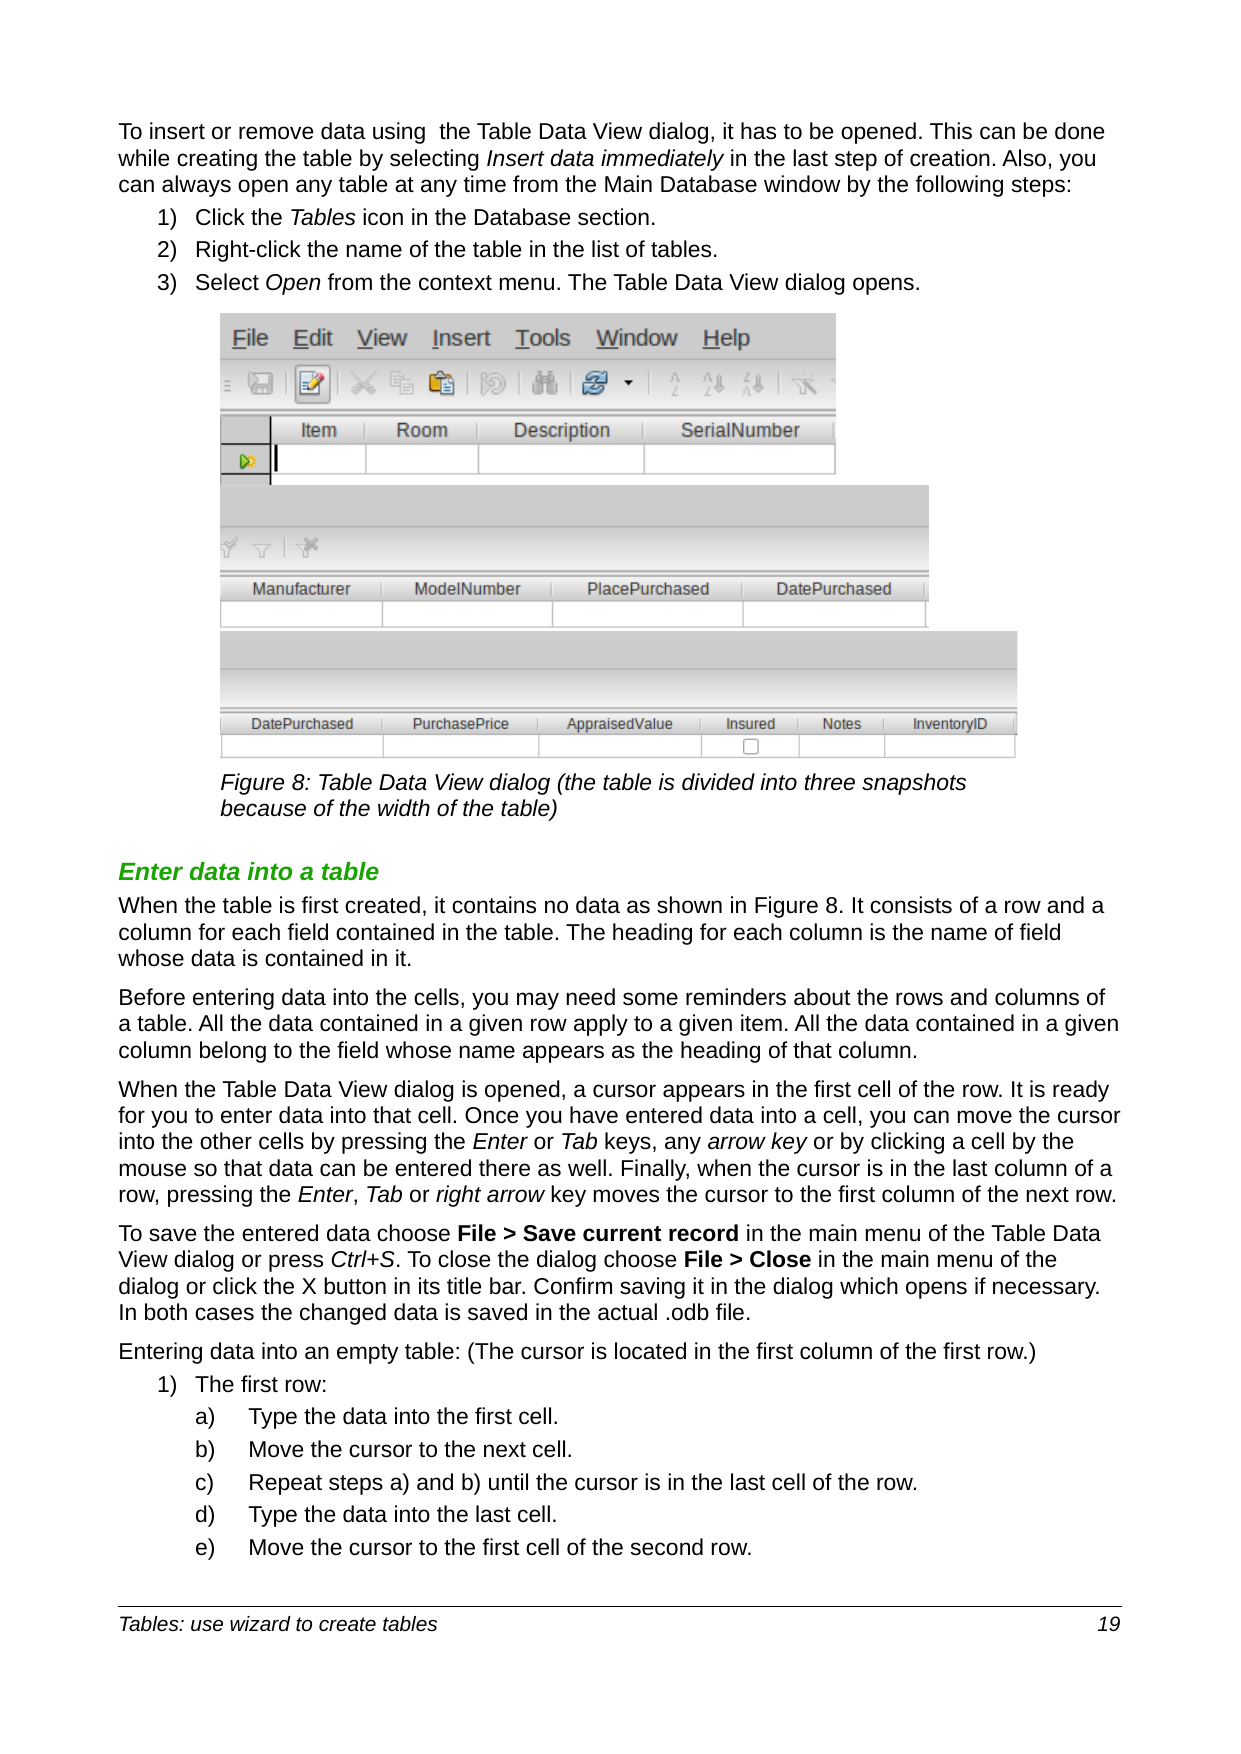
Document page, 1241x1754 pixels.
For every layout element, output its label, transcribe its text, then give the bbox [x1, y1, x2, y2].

list The first row: [177, 1371, 1122, 1397]
text When the table is first created, it contains no data as shown in Figure 8. It consists of a row and a column for each field contained in the table. The heading for each column is the name of field whose data is contained in it. [118, 892, 1122, 972]
list Entering data into an empty table: (The cursor is located in the first column of the first row.) [118, 1338, 1122, 1364]
text Figure 8: Table Data View dialog (the table is divided into three snapshots because of the width of the table) [220, 769, 1020, 822]
list Repeat steps a) and b) until the cursor is in the last cell of the row. [195, 1468, 1122, 1495]
list Type the data into the first cell. [195, 1403, 1122, 1429]
text When the Table Data View dialog is opened, a cursor appears in the first cell of the row. It is ready for you to enter data into that cell. Once you have entered data into a cell, you can move the cursor into the other cells by pressing the Enter or Tab keys, any arrow key or by clicking a cell by the mouse so that data can be entered there as well. Finally, when the cursor is in the last column of a row, pressing the Enter, Tab or right arrow key moves the cursor to the first column of the next row. [118, 1076, 1122, 1207]
list Select Open from the context menu. The Table Data View dialog opens. [177, 269, 1122, 295]
text Before entering data into the cells, you may need some reminders about the rows and columns of a table. All the data contained in a given row apply to a given item. All the data contained in a given column belong to the field whose name appears as the heading of that column. [118, 984, 1122, 1063]
list Click the Tables icon in the Database section. [177, 204, 1122, 230]
list To insert or remove data using the Table Data View dialog, it has to be opened. This can be done while creating the table by selecting Insert data immediately in the last step of creation. Also, you can always open any table at any time from the Main Database window by the following steps: [118, 118, 1122, 197]
list Type the data into the last cell. [195, 1501, 1122, 1527]
picture [220, 313, 1018, 763]
list Right-click the name of the table in the list of tables. [177, 236, 1122, 263]
list Move the cursor to the next cell. [195, 1436, 1122, 1462]
list Move the cursor to the first cell of the second row. [195, 1534, 1122, 1560]
text To save the entered data choose File > Save current record in the main menu of the Table Data View dialog or press Ctrl+S. To close the dialog choose File > Close in the main menu of the dialog or click the X button in its title bar. Confirm saving it in the dialog which opens if necessary. In both cases the changed data is saved in the actual .odb file. [118, 1220, 1122, 1325]
subtitle Enter data into a table [118, 857, 1122, 886]
